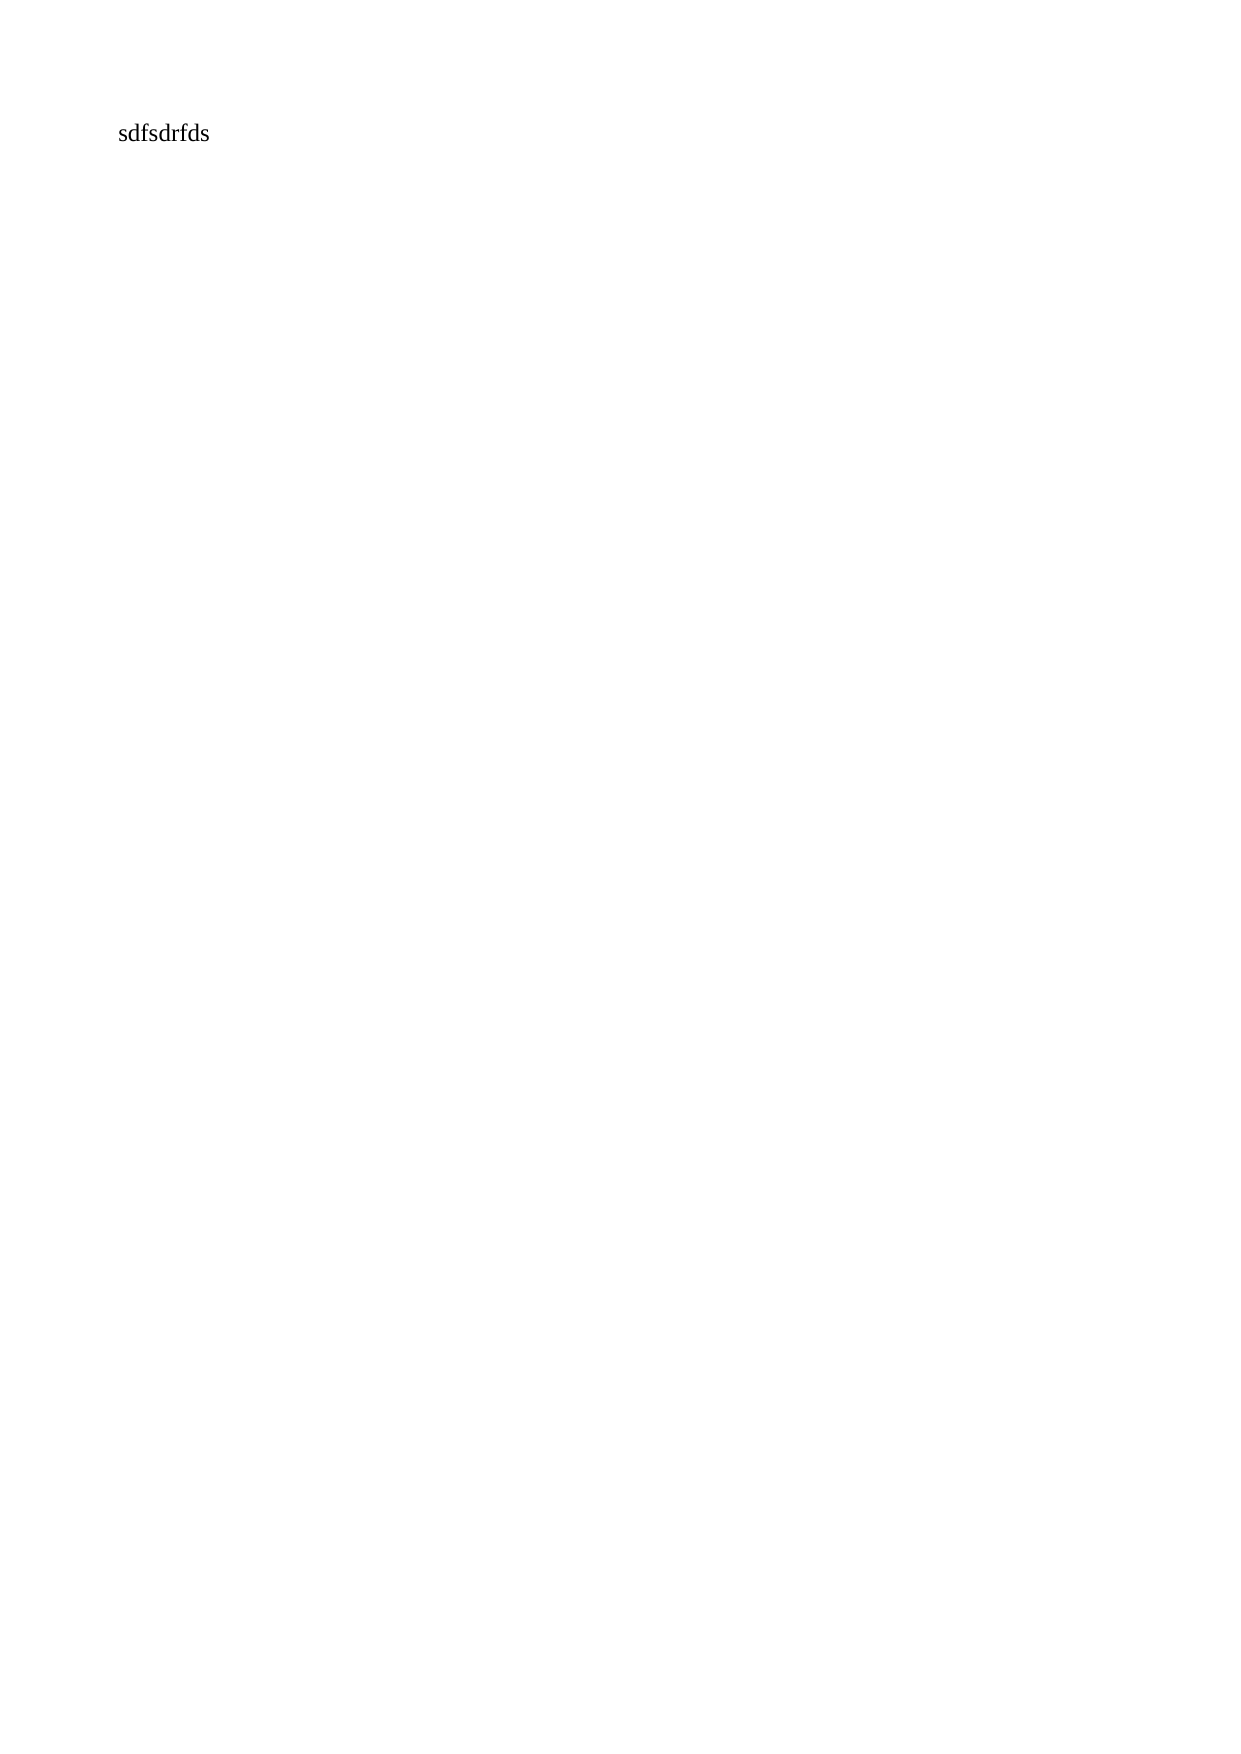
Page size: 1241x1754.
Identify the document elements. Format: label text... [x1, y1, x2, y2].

text sdfsdrfds [118, 118, 1122, 147]
